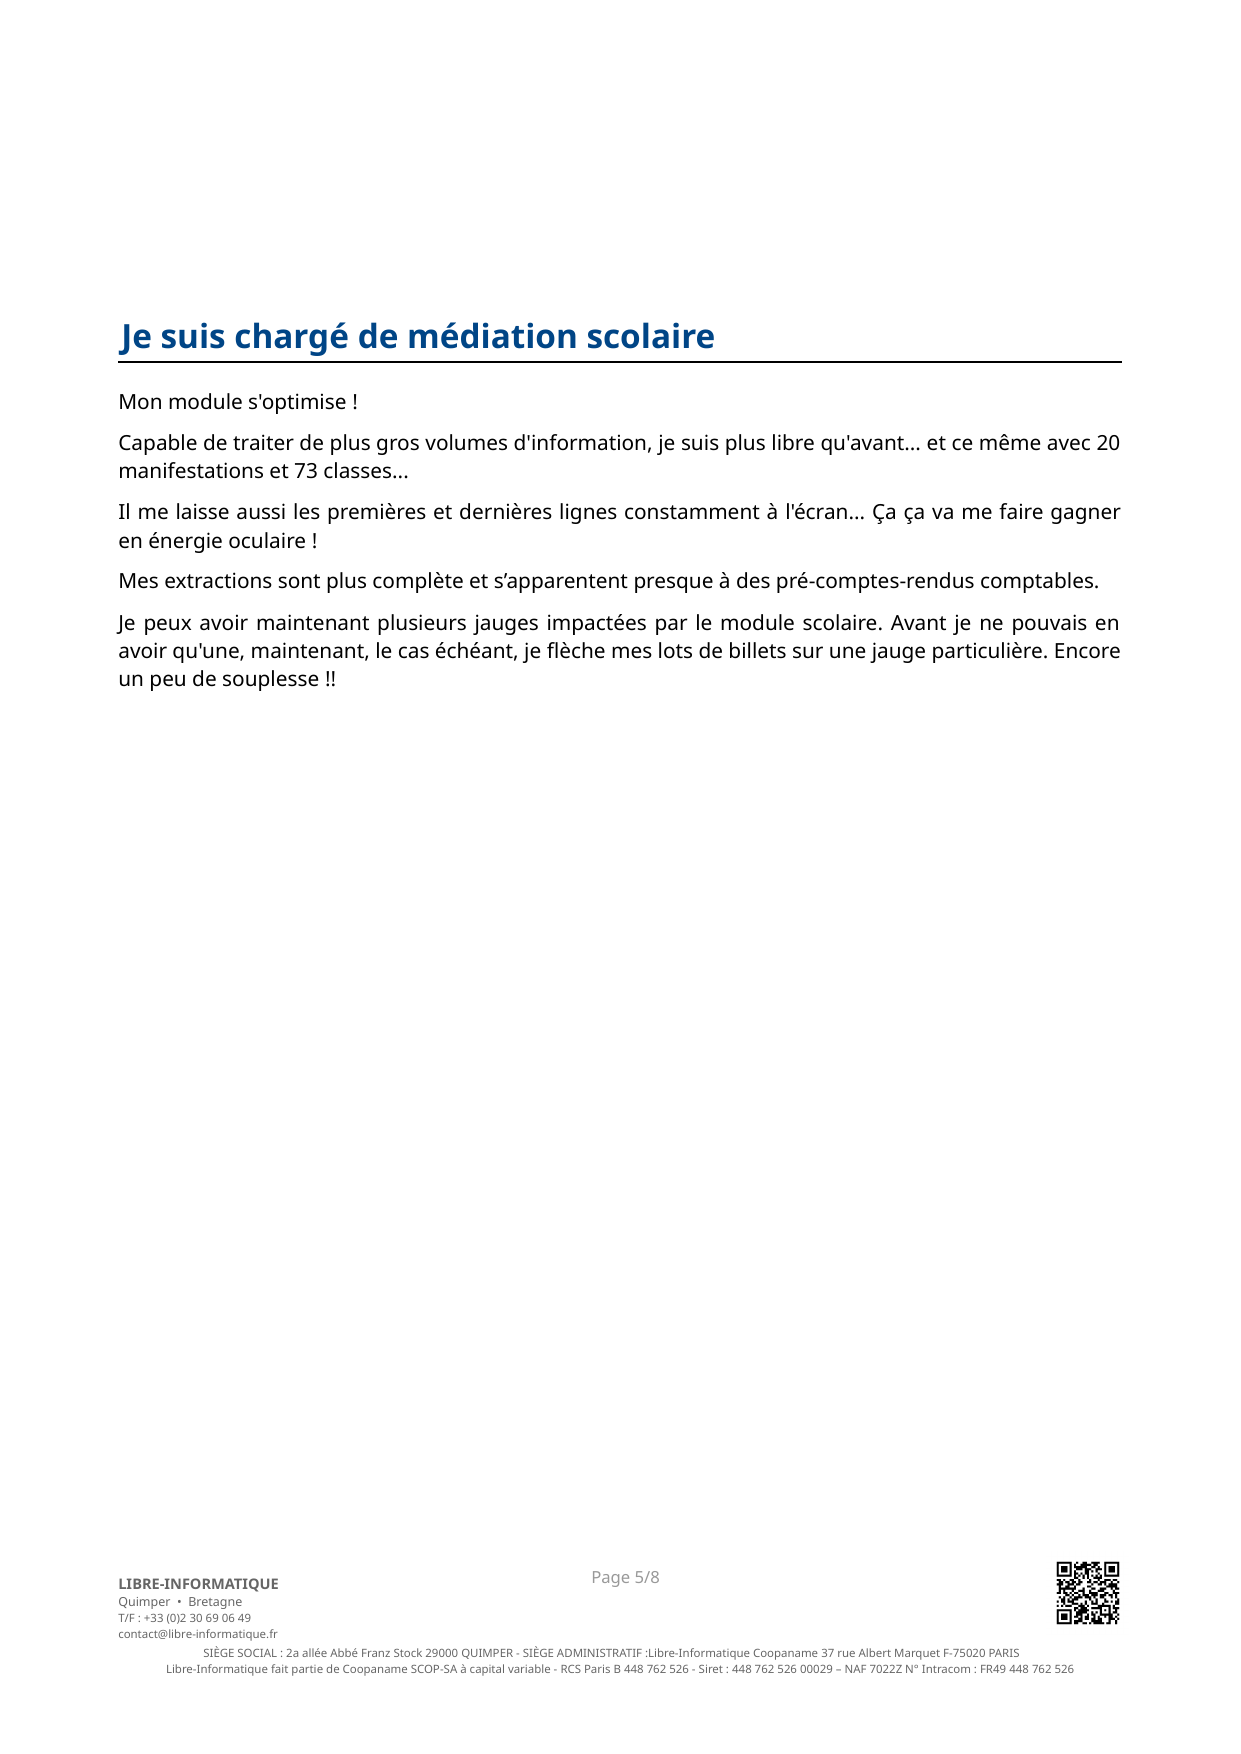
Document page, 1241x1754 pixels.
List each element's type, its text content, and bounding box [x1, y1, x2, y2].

subtitle Je suis chargé de médiation scolaire [118, 309, 1122, 361]
text Mes extractions sont plus complète et s’apparentent presque à des pré-comptes-rendus comptables. [118, 567, 1122, 595]
picture [1046, 1551, 1130, 1635]
text Je peux avoir maintenant plusieurs jauges impactées par le module scolaire. Avant je ne pouvais en avoir qu'une, maintenant, le cas échéant, je flèche mes lots de billets sur une jauge particulière. Encore un peu de souplesse !! [118, 608, 1122, 693]
text Mon module s'optimise ! [118, 387, 1122, 415]
text Il me laisse aussi les premières et dernières lignes constamment à l'écran... Ça ça va me faire gagner en énergie oculaire ! [118, 497, 1122, 554]
text Capable de traiter de plus gros volumes d'information, je suis plus libre qu'avant... et ce même avec 20 manifestations et 73 classes... [118, 428, 1122, 485]
